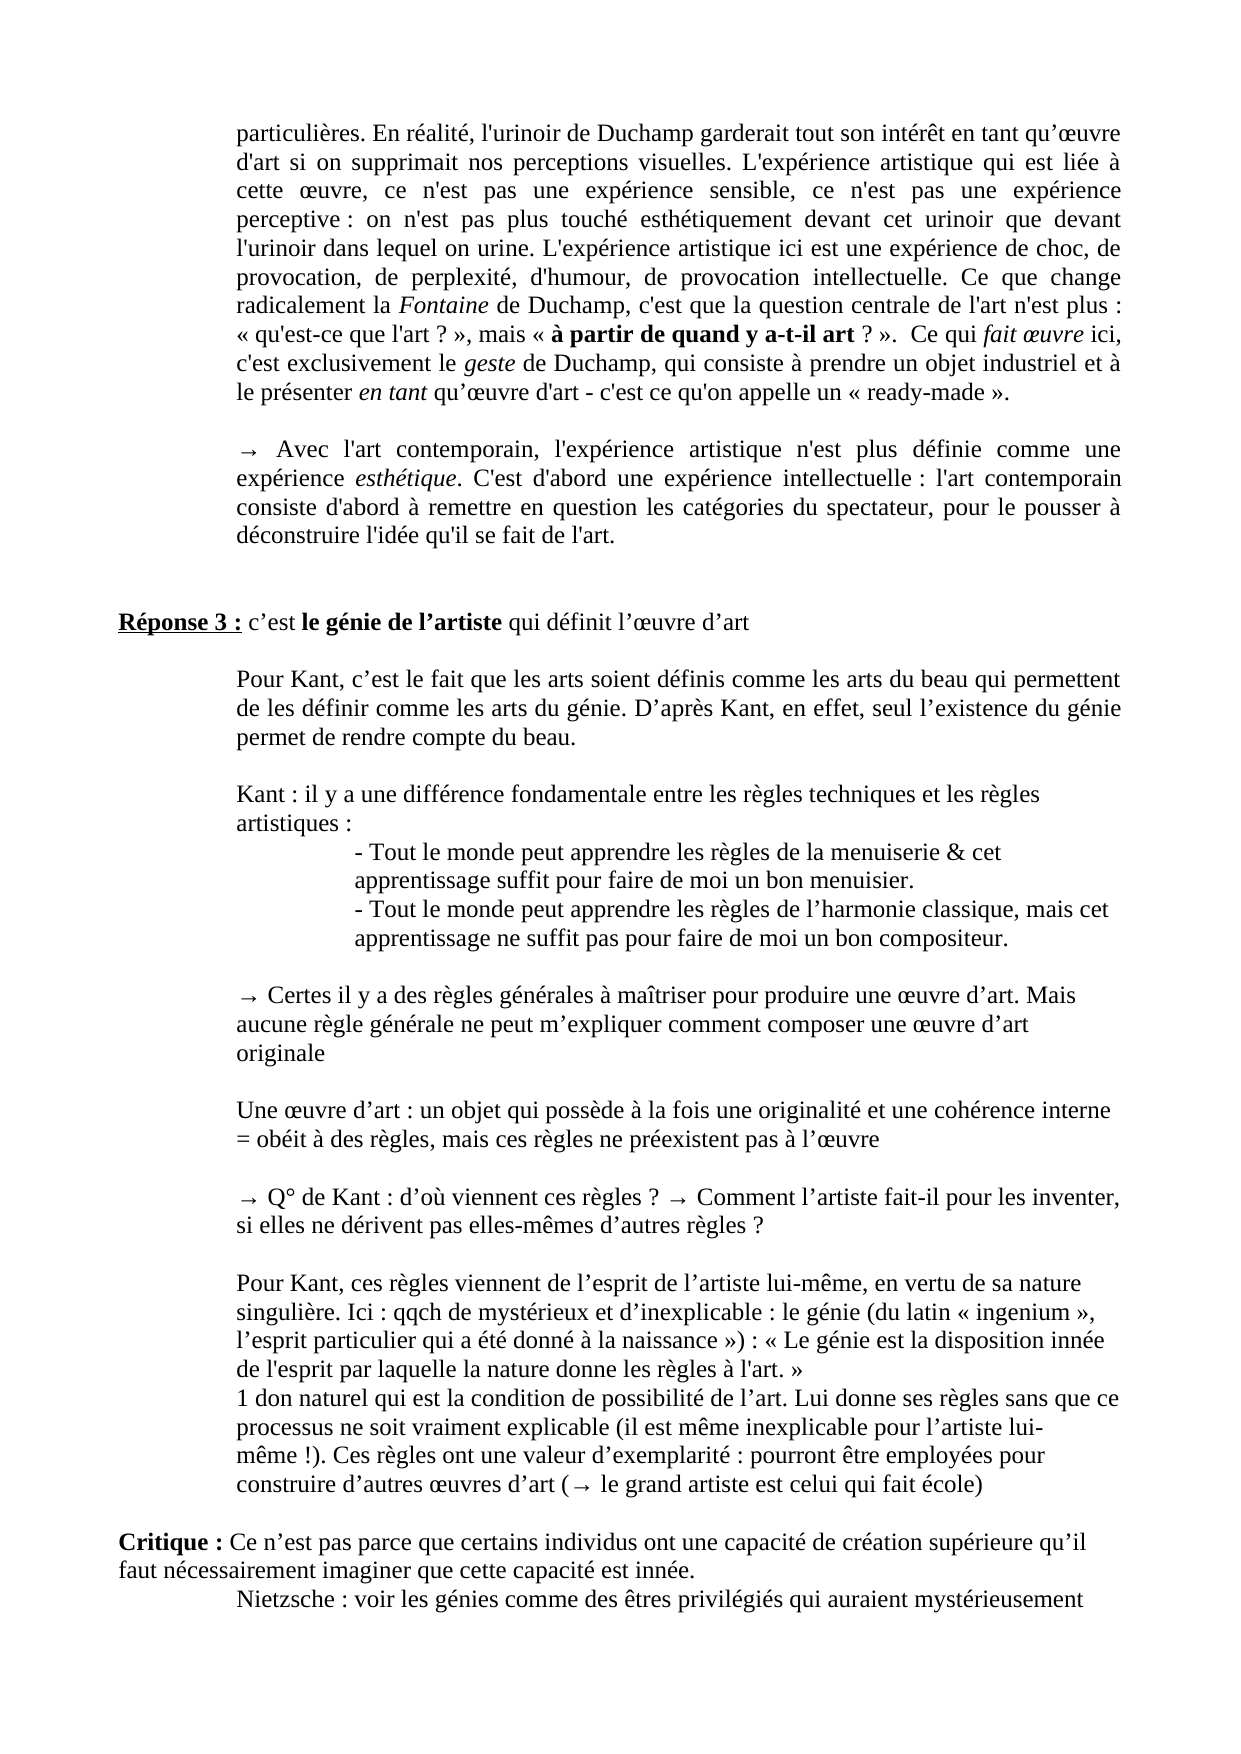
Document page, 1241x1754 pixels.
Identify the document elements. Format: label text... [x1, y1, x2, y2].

text Kant : il y a une différence fondamentale entre les règles techniques et les règles artistiques : [236, 779, 1122, 837]
text Critique : Ce n’est pas parce que certains individus ont une capacité de création supérieure qu’il faut nécessairement imaginer que cette capacité est innée. [118, 1527, 1122, 1584]
text → Q° de Kant : d’où viennent ces règles ? → Comment l’artiste fait-il pour les inventer, si elles ne dérivent pas elles-mêmes d’autres règles ? [236, 1182, 1122, 1239]
text Réponse 3 : c’est le génie de l’artiste qui définit l’œuvre d’art [118, 607, 1122, 636]
text - Tout le monde peut apprendre les règles de l’harmonie classique, mais cet apprentissage ne suffit pas pour faire de moi un bon compositeur. [354, 894, 1122, 952]
text - Tout le monde peut apprendre les règles de la menuiserie & cet apprentissage suffit pour faire de moi un bon menuisier. [354, 837, 1122, 894]
text Pour Kant, ces règles viennent de l’esprit de l’artiste lui-même, en vertu de sa nature singulière. Ici : qqch de mystérieux et d’inexplicable : le génie (du latin « ingenium », l’esprit particulier qui a été donné à la naissance ») : « Le génie est la disposition innée de l'esprit par laquelle la nature donne les règles à l'art. » [236, 1268, 1122, 1383]
text particulières. En réalité, l'urinoir de Duchamp garderait tout son intérêt en tant qu’œuvre d'art si on supprimait nos perceptions visuelles. L'expérience artistique qui est liée à cette œuvre, ce n'est pas une expérience sensible, ce n'est pas une expérience perceptive : on n'est pas plus touché esthétiquement devant cet urinoir que devant l'urinoir dans lequel on urine. L'expérience artistique ici est une expérience de choc, de provocation, de perplexité, d'humour, de provocation intellectuelle. Ce que change radicalement la Fontaine de Duchamp, c'est que la question centrale de l'art n'est plus : « qu'est-ce que l'art ? », mais « à partir de quand y a-t-il art ? ». Ce qui fait œuvre ici, c'est exclusivement le geste de Duchamp, qui consiste à prendre un objet industriel et à le présenter en tant qu’œuvre d'art - c'est ce qu'on appelle un « ready-made ». [236, 118, 1122, 406]
text Une œuvre d’art : un objet qui possède à la fois une originalité et une cohérence interne = obéit à des règles, mais ces règles ne préexistent pas à l’œuvre [236, 1096, 1122, 1153]
text → Avec l'art contemporain, l'expérience artistique n'est plus définie comme une expérience esthétique. C'est d'abord une expérience intellectuelle : l'art contemporain consiste d'abord à remettre en question les catégories du spectateur, pour le pousser à déconstruire l'idée qu'il se fait de l'art. [236, 434, 1122, 549]
text → Certes il y a des règles générales à maîtriser pour produire une œuvre d’art. Mais aucune règle générale ne peut m’expliquer comment composer une œuvre d’art originale [236, 981, 1122, 1067]
text Pour Kant, c’est le fait que les arts soient définis comme les arts du beau qui permettent de les définir comme les arts du génie. D’après Kant, en effet, seul l’existence du génie permet de rendre compte du beau. [236, 664, 1122, 751]
text Nietzsche : voir les génies comme des êtres privilégiés qui auraient mystérieusement [236, 1584, 1122, 1613]
text 1 don naturel qui est la condition de possibilité de l’art. Lui donne ses règles sans que ce processus ne soit vraiment explicable (il est même inexplicable pour l’artiste lui-même !). Ces règles ont une valeur d’exemplarité : pourront être employées pour construire d’autres œuvres d’art (→ le grand artiste est celui qui fait école) [236, 1383, 1122, 1498]
